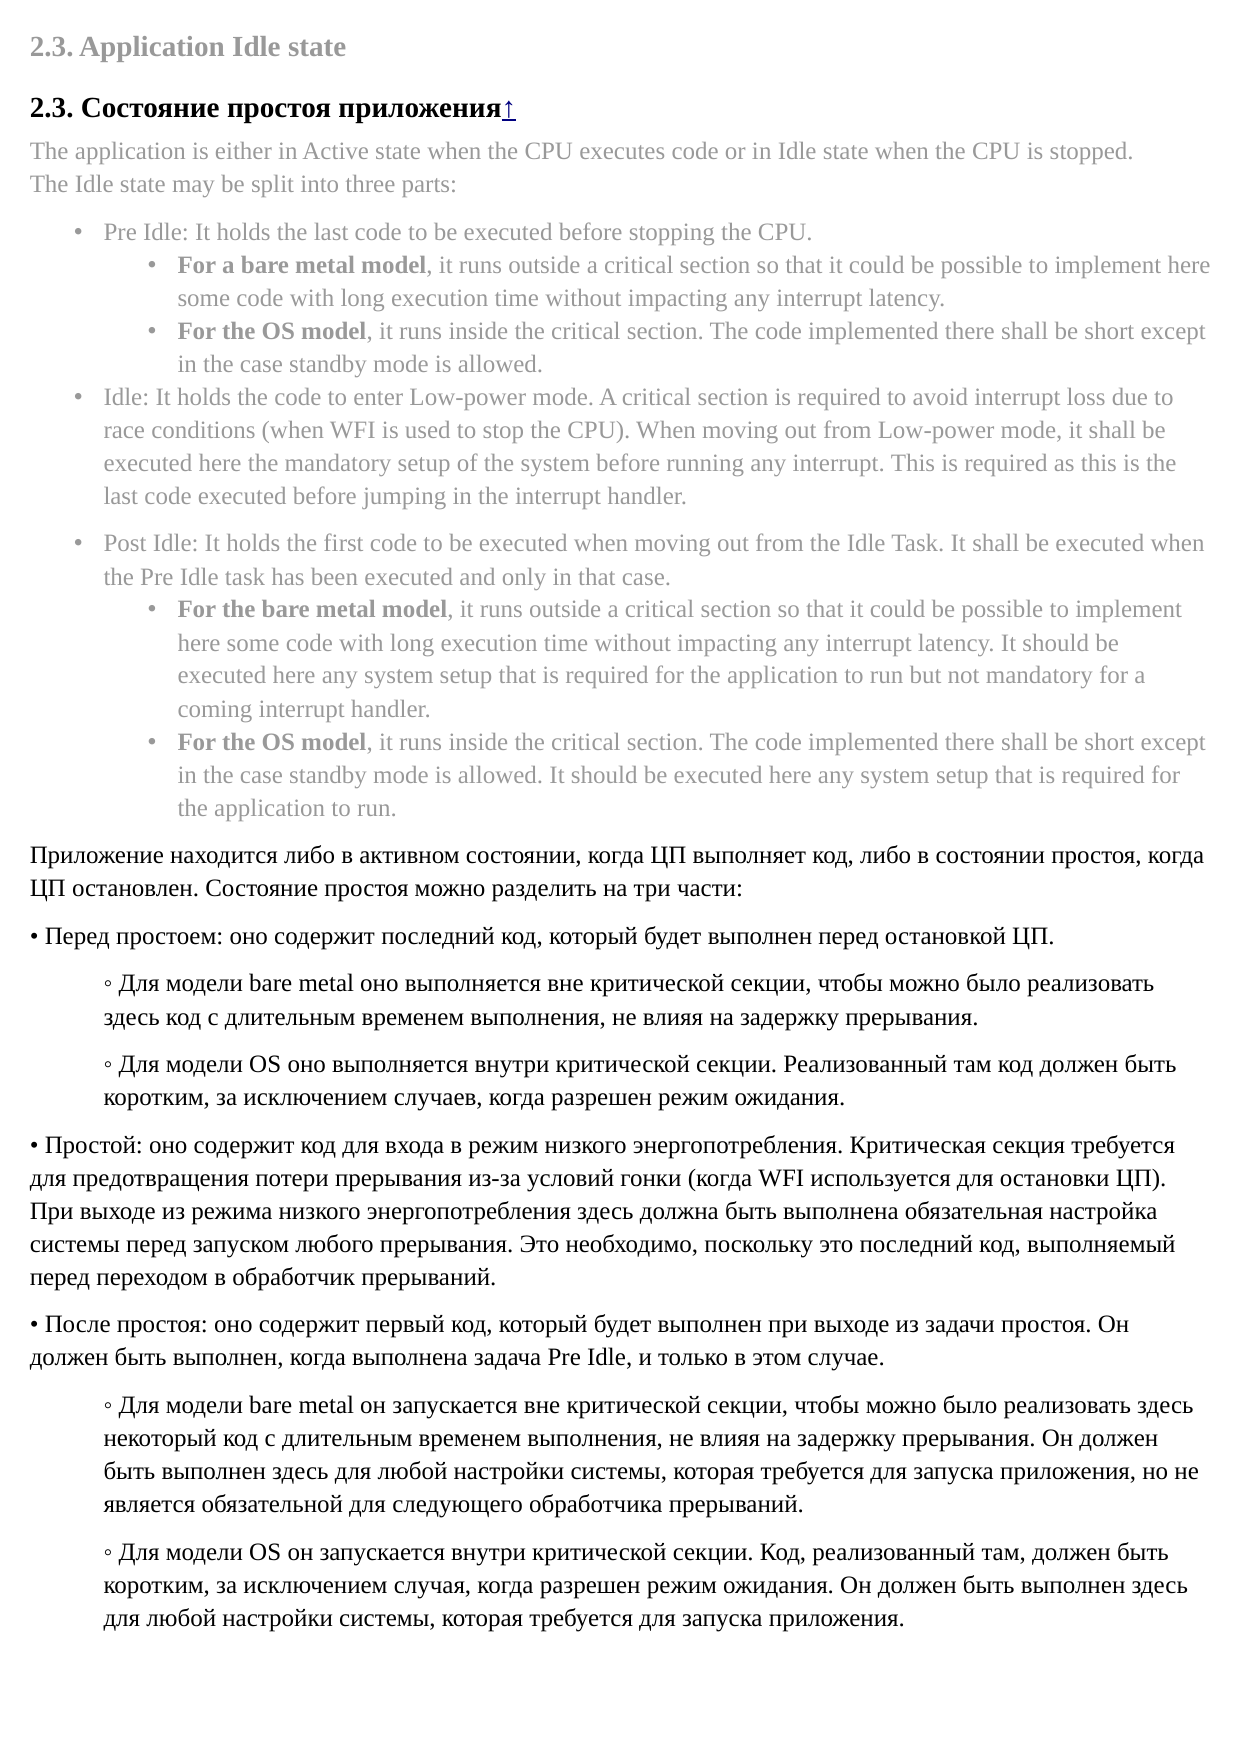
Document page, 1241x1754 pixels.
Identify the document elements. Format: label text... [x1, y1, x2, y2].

text • После простоя: оно содержит первый код, который будет выполнен при выходе из задачи простоя. Он должен быть выполнен, когда выполнена задача Pre Idle, и только в этом случае. [29, 1309, 1211, 1371]
text • Простой: оно содержит код для входа в режим низкого энергопотребления. Критическая секция требуется для предотвращения потери прерывания из-за условий гонки (когда WFI используется для остановки ЦП). При выходе из режима низкого энергопотребления здесь должна быть выполнена обязательная настройка системы перед запуском любого прерывания. Это необходимо, поскольку это последний код, выполняемый перед переходом в обработчик прерываний. [29, 1130, 1211, 1291]
list Pre Idle: It holds the last code to be executed before stopping the CPU. [74, 217, 1211, 246]
text ◦ Для модели OS он запускается внутри критической секции. Код, реализованный там, должен быть коротким, за исключением случая, когда разрешен режим ожидания. Он должен быть выполнен здесь для любой настройки системы, которая требуется для запуска приложения. [103, 1537, 1211, 1632]
subtitle 2.3. Состояние простоя приложения↑ [29, 90, 1211, 124]
text ◦ Для модели bare metal он запускается вне критической секции, чтобы можно было реализовать здесь некоторый код с длительным временем выполнения, не влияя на задержку прерывания. Он должен быть выполнен здесь для любой настройки системы, которая требуется для запуска приложения, но не является обязательной для следующего обработчика прерываний. [103, 1390, 1211, 1518]
text ◦ Для модели bare metal оно выполняется вне критической секции, чтобы можно было реализовать здесь код с длительным временем выполнения, не влияя на задержку прерывания. [103, 968, 1211, 1030]
text The application is either in Active state when the CPU executes code or in Idle state when the CPU is stopped. The Idle state may be split into three parts: [29, 136, 1211, 198]
list For the bare metal model, it runs outside a critical section so that it could be possible to implement here some code with long execution time without impacting any interrupt latency. It should be executed here any system setup that is required for the application to run but not mandatory for a coming interrupt handler. [148, 594, 1211, 722]
text ◦ Для модели OS оно выполняется внутри критической секции. Реализованный там код должен быть коротким, за исключением случаев, когда разрешен режим ожидания. [103, 1049, 1211, 1111]
list Post Idle: It holds the first code to be executed when moving out from the Idle Task. It shall be executed when the Pre Idle task has been executed and only in that case. [74, 528, 1211, 590]
list For the OS model, it runs inside the critical section. The code implemented there shall be short except in the case standby mode is allowed. [148, 316, 1211, 378]
text • Перед простоем: оно содержит последний код, который будет выполнен перед остановкой ЦП. [29, 921, 1211, 950]
list Idle: It holds the code to enter Low-power mode. A critical section is required to avoid interrupt loss due to race conditions (when WFI is used to stop the CPU). When moving out from Low-power mode, it shall be executed here the mandatory setup of the system before running any interrupt. This is required as this is the last code executed before jumping in the interrupt handler. [74, 382, 1211, 510]
list For a bare metal model, it runs outside a critical section so that it could be possible to implement here some code with long execution time without impacting any interrupt latency. [148, 250, 1211, 312]
list For the OS model, it runs inside the critical section. The code implemented there shall be short except in the case standby mode is allowed. It should be executed here any system setup that is required for the application to run. [148, 727, 1211, 821]
text Приложение находится либо в активном состоянии, когда ЦП выполняет код, либо в состоянии простоя, когда ЦП остановлен. Состояние простоя можно разделить на три части: [29, 840, 1211, 902]
subtitle 2.3. Application Idle state [29, 29, 1211, 63]
